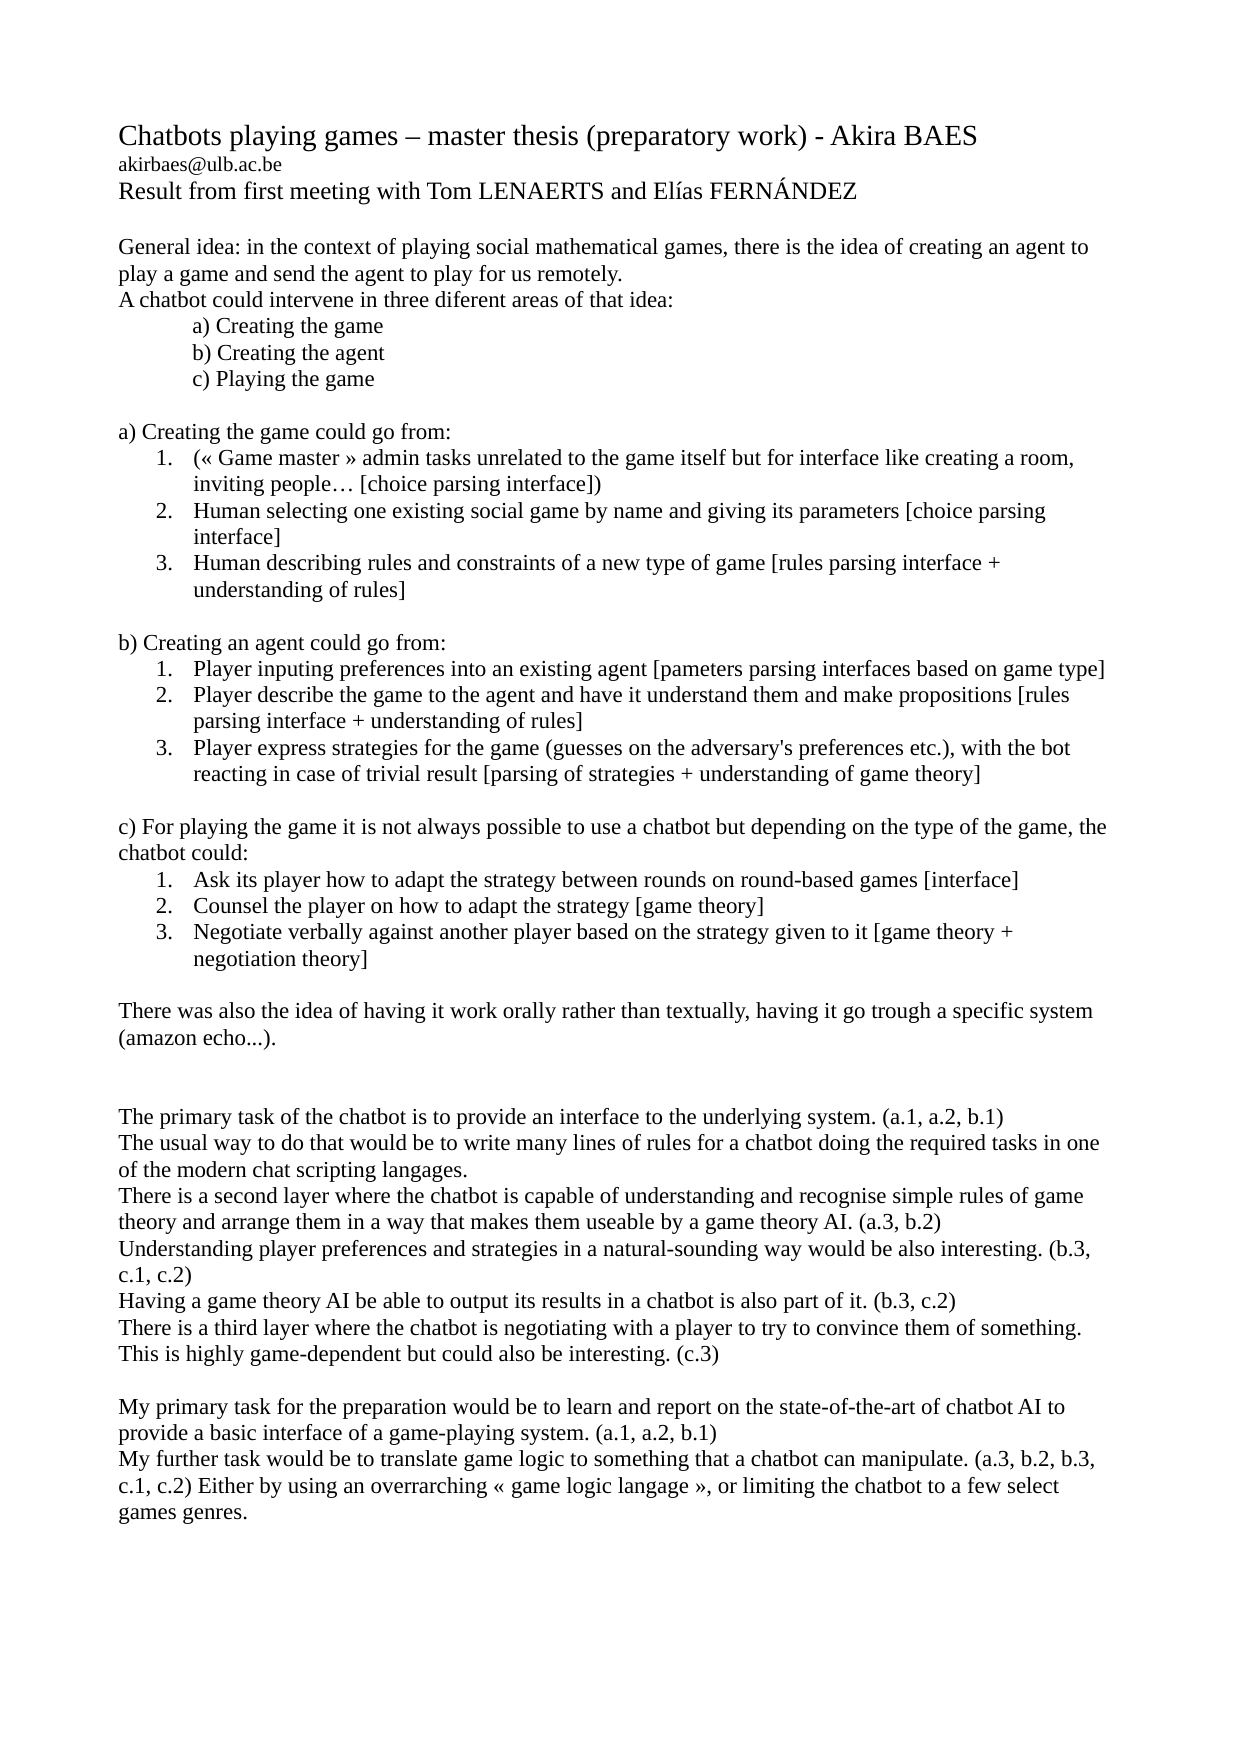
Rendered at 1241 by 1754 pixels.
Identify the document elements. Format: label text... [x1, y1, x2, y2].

list Player inputing preferences into an existing agent [pameters parsing interfaces based on game type] [156, 655, 1122, 681]
text c) For playing the game it is not always possible to use a chatbot but depending on the type of the game, the chatbot could: [118, 813, 1122, 866]
text A chatbot could intervene in three diferent areas of that idea: [118, 286, 1122, 312]
text b) Creating the agent [192, 339, 1122, 365]
text The usual way to do that would be to write many lines of rules for a chatbot doing the required tasks in one of the modern chat scripting langages. [118, 1129, 1122, 1182]
list Ask its player how to adapt the strategy between rounds on round-based games [interface] [156, 866, 1122, 892]
list Player describe the game to the agent and have it understand them and make propositions [rules parsing interface + understanding of rules] [156, 681, 1122, 734]
list Human describing rules and constraints of a new type of game [rules parsing interface + understanding of rules] [156, 549, 1122, 602]
list Negotiate verbally against another player based on the strategy given to it [game theory + negotiation theory] [156, 918, 1122, 971]
text There is a second layer where the chatbot is capable of understanding and recognise simple rules of game theory and arrange them in a way that makes them useable by a game theory AI. (a.3, b.2) [118, 1182, 1122, 1235]
text Understanding player preferences and strategies in a natural-sounding way would be also interesting. (b.3, c.1, c.2) [118, 1235, 1122, 1287]
text My primary task for the preparation would be to learn and report on the state-of-the-art of chatbot AI to provide a basic interface of a game-playing system. (a.1, a.2, b.1) [118, 1393, 1122, 1446]
list Human selecting one existing social game by name and giving its parameters [choice parsing interface] [156, 497, 1122, 549]
list (« Game master » admin tasks unrelated to the game itself but for interface like creating a room, inviting people… [choice parsing interface]) [156, 444, 1122, 497]
text The primary task of the chatbot is to provide an interface to the underlying system. (a.1, a.2, b.1) [118, 1103, 1122, 1129]
text There is a third layer where the chatbot is negotiating with a player to try to convince them of something. This is highly game-dependent but could also be interesting. (c.3) [118, 1314, 1122, 1366]
text Chatbots playing games – master thesis (preparatory work) - Akira BAES akirbaes@ulb.ac.be [118, 118, 1122, 176]
text c) Playing the game [192, 365, 1122, 391]
text Having a game theory AI be able to output its results in a chatbot is also part of it. (b.3, c.2) [118, 1287, 1122, 1314]
text b) Creating an agent could go from: [118, 628, 1122, 655]
text My further task would be to translate game logic to something that a chatbot can manipulate. (a.3, b.2, b.3, c.1, c.2) Either by using an overrarching « game logic langage », or limiting the chatbot to a few select games genres. [118, 1446, 1122, 1524]
text Result from first meeting with Tom LENAERTS and Elías FERNÁNDEZ [118, 176, 1122, 204]
text There was also the idea of having it work orally rather than textually, having it go trough a specific system (amazon echo...). [118, 997, 1122, 1050]
text General idea: in the context of playing social mathematical games, there is the idea of creating an agent to play a game and send the agent to play for us remotely. [118, 233, 1122, 286]
list Counsel the player on how to adapt the strategy [game theory] [156, 892, 1122, 918]
list Player express strategies for the game (guesses on the adversary's preferences etc.), with the bot reacting in case of trivial result [parsing of strategies + understanding of game theory] [156, 734, 1122, 787]
text a) Creating the game [192, 312, 1122, 339]
text a) Creating the game could go from: [118, 418, 1122, 444]
